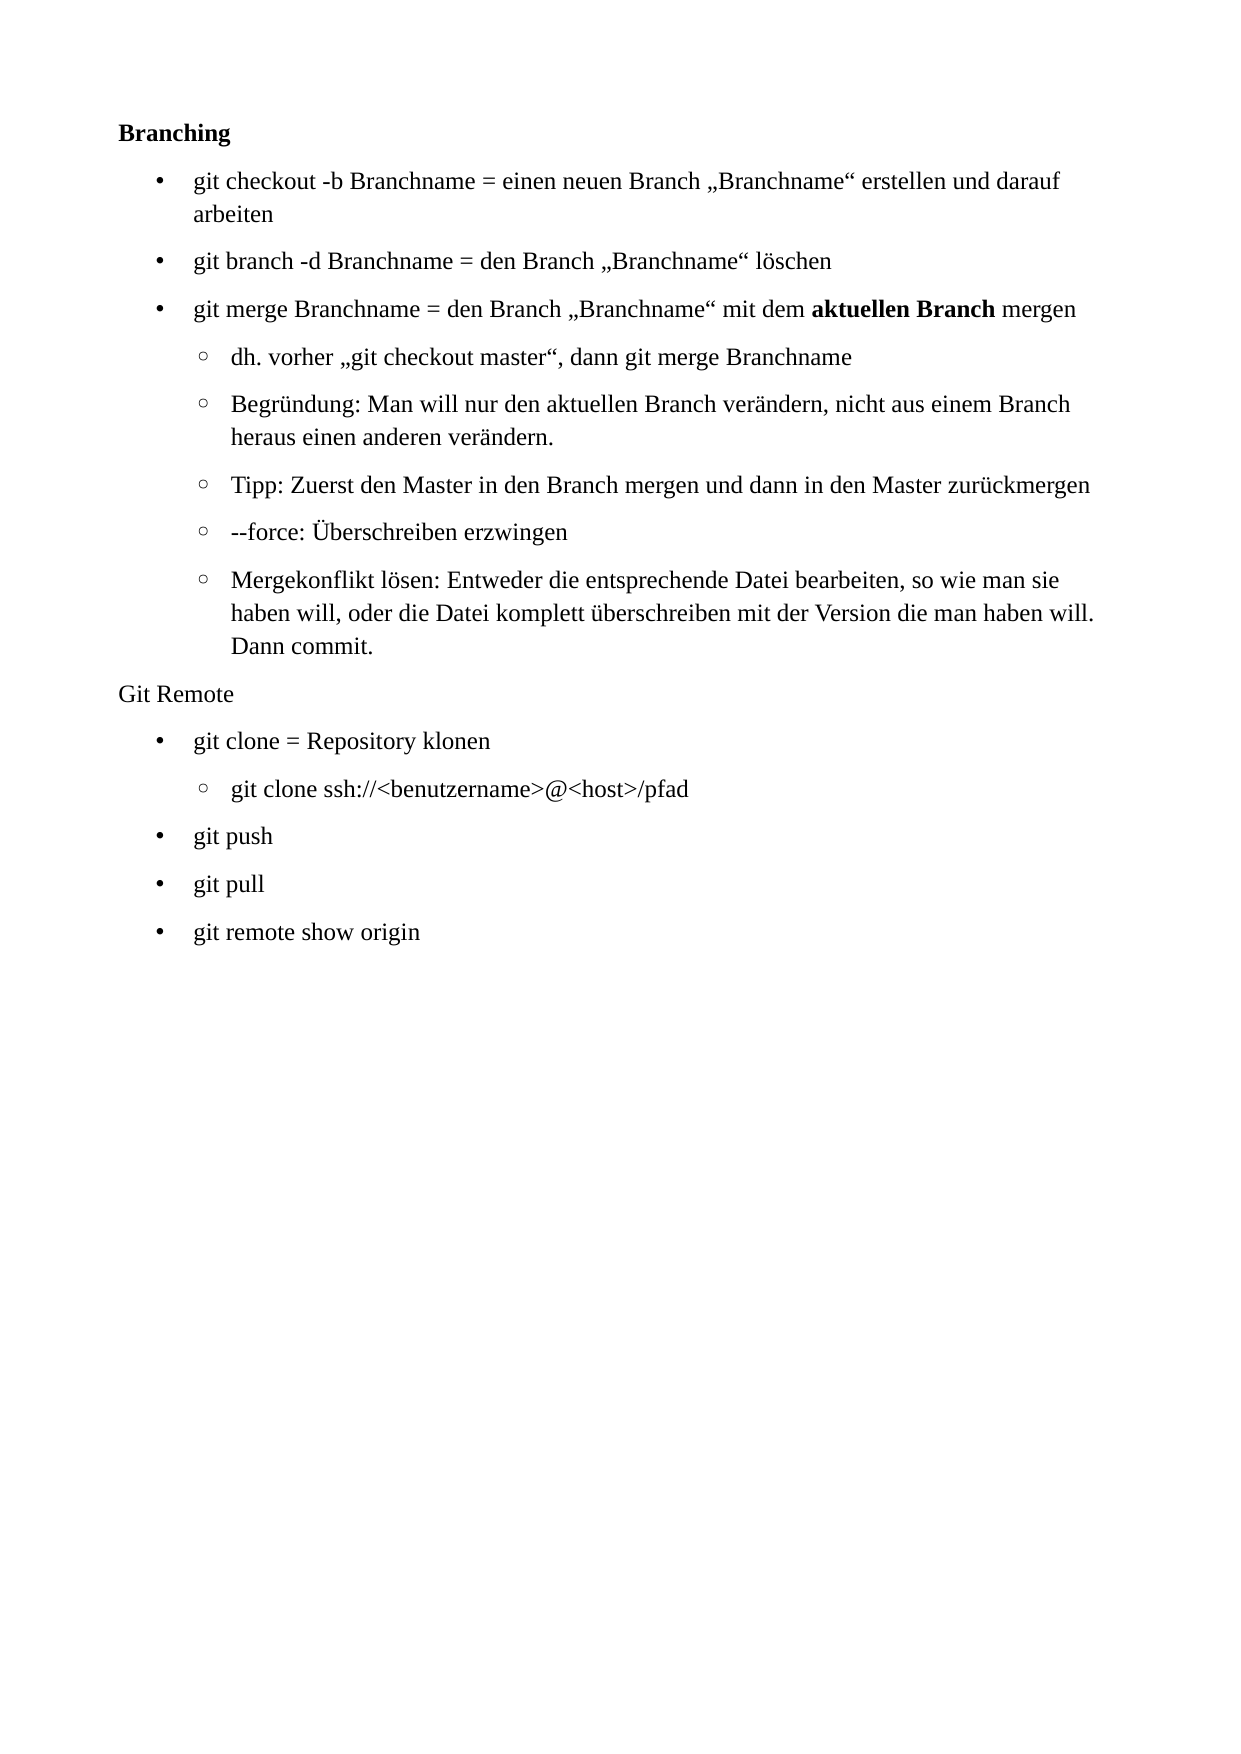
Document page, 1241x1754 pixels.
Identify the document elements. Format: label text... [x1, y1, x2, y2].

list git push [156, 821, 1122, 850]
list git remote show origin [156, 917, 1122, 945]
list git clone ssh://<benutzername>@<host>/pfad [193, 774, 1122, 803]
list Mergekonflikt lösen: Entweder die entsprechende Datei bearbeiten, so wie man sie haben will, oder die Datei komplett überschreiben mit der Version die man haben will. Dann commit. [193, 565, 1122, 660]
list Tipp: Zuerst den Master in den Branch mergen und dann in den Master zurückmergen [193, 470, 1122, 498]
list git branch -d Branchname = den Branch „Branchname“ löschen [156, 246, 1122, 275]
list git merge Branchname = den Branch „Branchname“ mit dem aktuellen Branch mergen [156, 294, 1122, 323]
text Git Remote [118, 679, 1122, 707]
list --force: Überschreiben erzwingen [193, 517, 1122, 546]
list Begründung: Man will nur den aktuellen Branch verändern, nicht aus einem Branch heraus einen anderen verändern. [193, 389, 1122, 451]
list git pull [156, 869, 1122, 898]
list dh. vorher „git checkout master“, dann git merge Branchname [193, 342, 1122, 370]
list git checkout -b Branchname = einen neuen Branch „Branchname“ erstellen und darauf arbeiten [156, 166, 1122, 227]
list git clone = Repository klonen [156, 726, 1122, 755]
text Branching [118, 118, 1122, 147]
